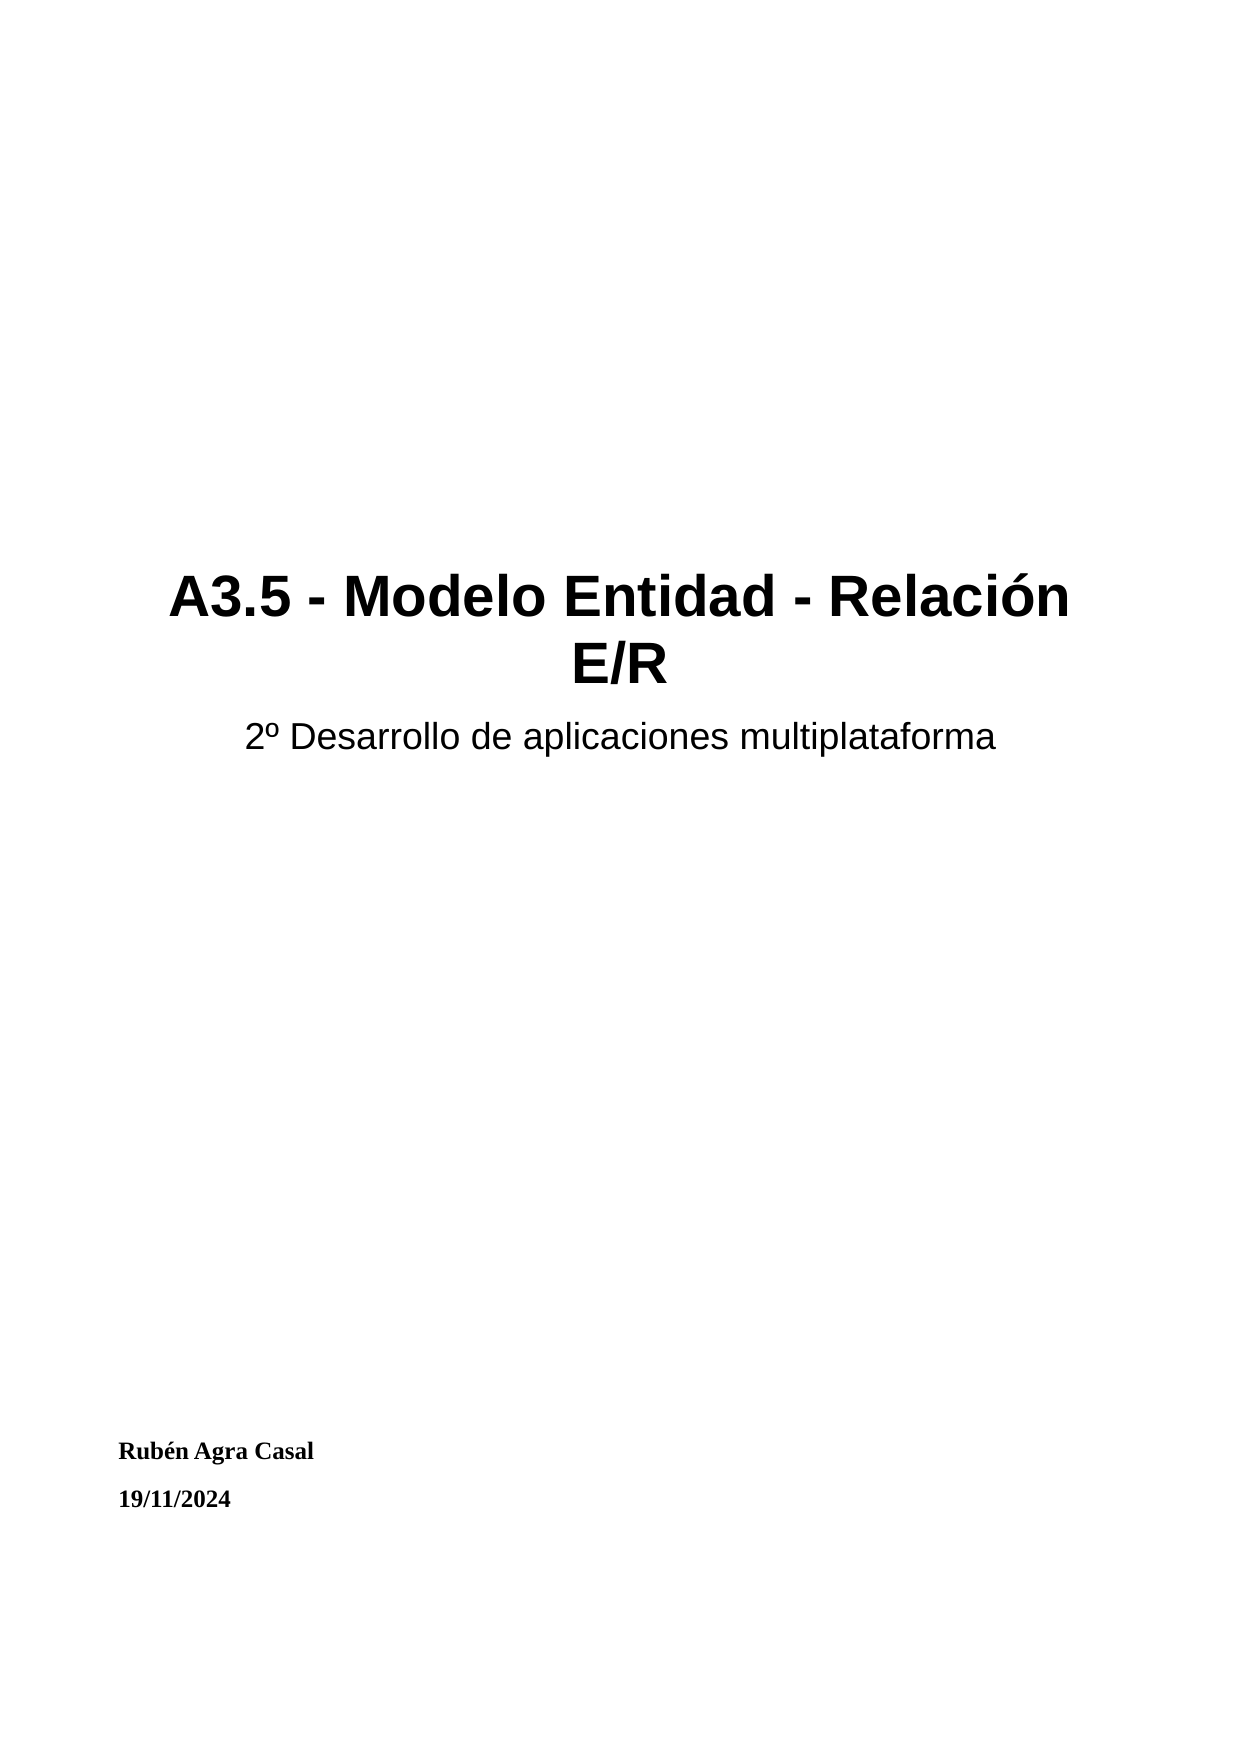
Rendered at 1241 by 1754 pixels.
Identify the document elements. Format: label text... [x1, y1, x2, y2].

text 19/11/2024 [118, 1484, 1122, 1513]
subtitle 2º Desarrollo de aplicaciones multiplataforma [118, 714, 1122, 757]
title A3.5 - Modelo Entidad - Relación E/R [118, 561, 1122, 696]
text Rubén Agra Casal [118, 1436, 1122, 1465]
